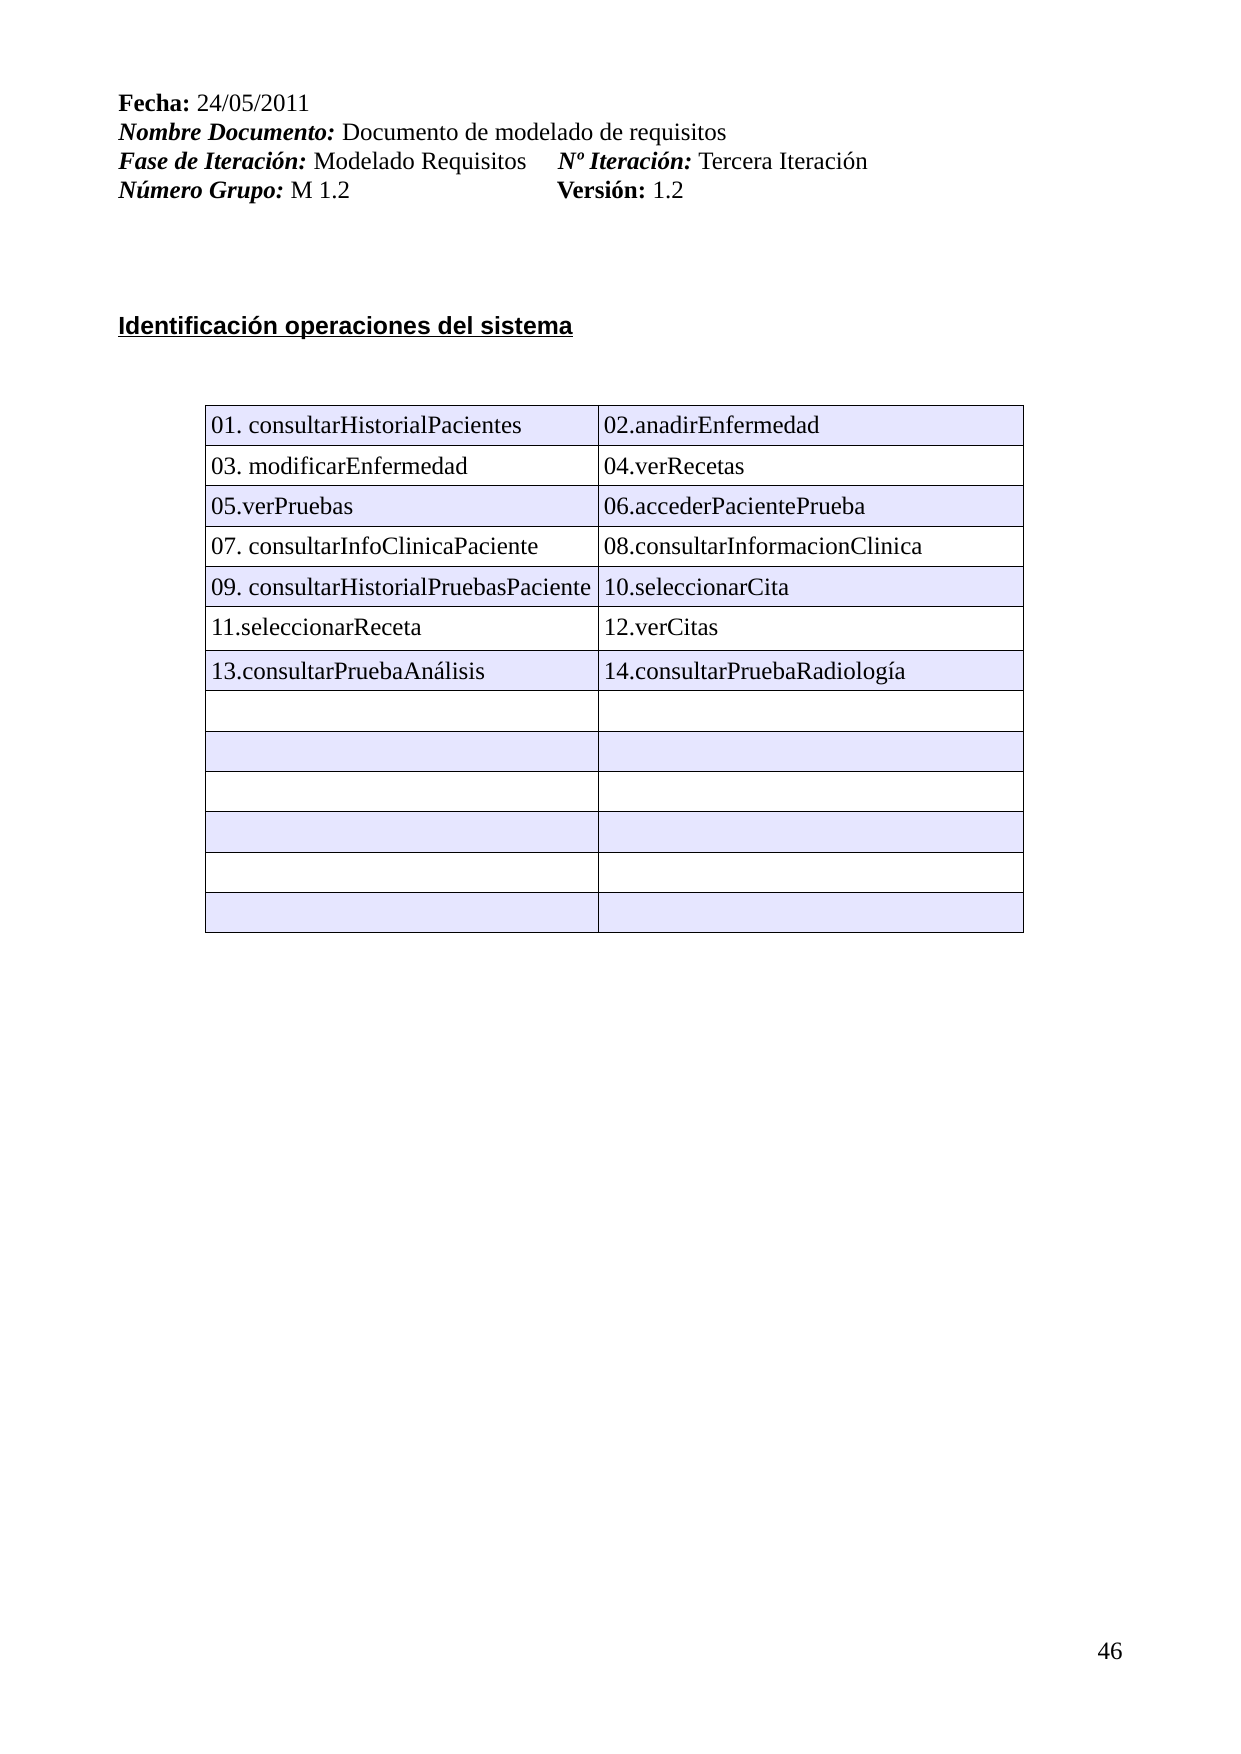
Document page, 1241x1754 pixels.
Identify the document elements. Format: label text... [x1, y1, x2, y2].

table_cell 11.seleccionarReceta [206, 607, 598, 650]
table_cell [599, 812, 1023, 852]
table_cell 14.consultarPruebaRadiología [599, 651, 1023, 690]
table_cell [599, 893, 1023, 932]
table_cell [206, 893, 598, 932]
table_cell 13.consultarPruebaAnálisis [206, 651, 598, 690]
table_cell [206, 812, 598, 852]
table_cell 04.verRecetas [599, 446, 1023, 485]
subtitle Identificación operaciones del sistema [118, 311, 1122, 339]
table_cell [206, 691, 598, 731]
table_cell [599, 772, 1023, 811]
table_cell 08.consultarInformacionClinica [599, 527, 1023, 566]
table_header 02.anadirEnfermedad [599, 406, 1023, 445]
table_cell [599, 853, 1023, 892]
table_cell [599, 732, 1023, 771]
table_cell [206, 853, 598, 892]
table_cell [599, 691, 1023, 731]
table_cell 12.verCitas [599, 607, 1023, 650]
table_cell [206, 732, 598, 771]
table_cell [206, 772, 598, 811]
table_cell 07. consultarInfoClinicaPaciente [206, 527, 598, 566]
table_cell 06.accederPacientePrueba [599, 486, 1023, 526]
table_cell 10.seleccionarCita [599, 567, 1023, 606]
table_cell 05.verPruebas [206, 486, 598, 526]
table_cell 09. consultarHistorialPruebasPaciente [206, 567, 598, 606]
table_cell 03. modificarEnfermedad [206, 446, 598, 485]
table_header 01. consultarHistorialPacientes [206, 406, 598, 445]
